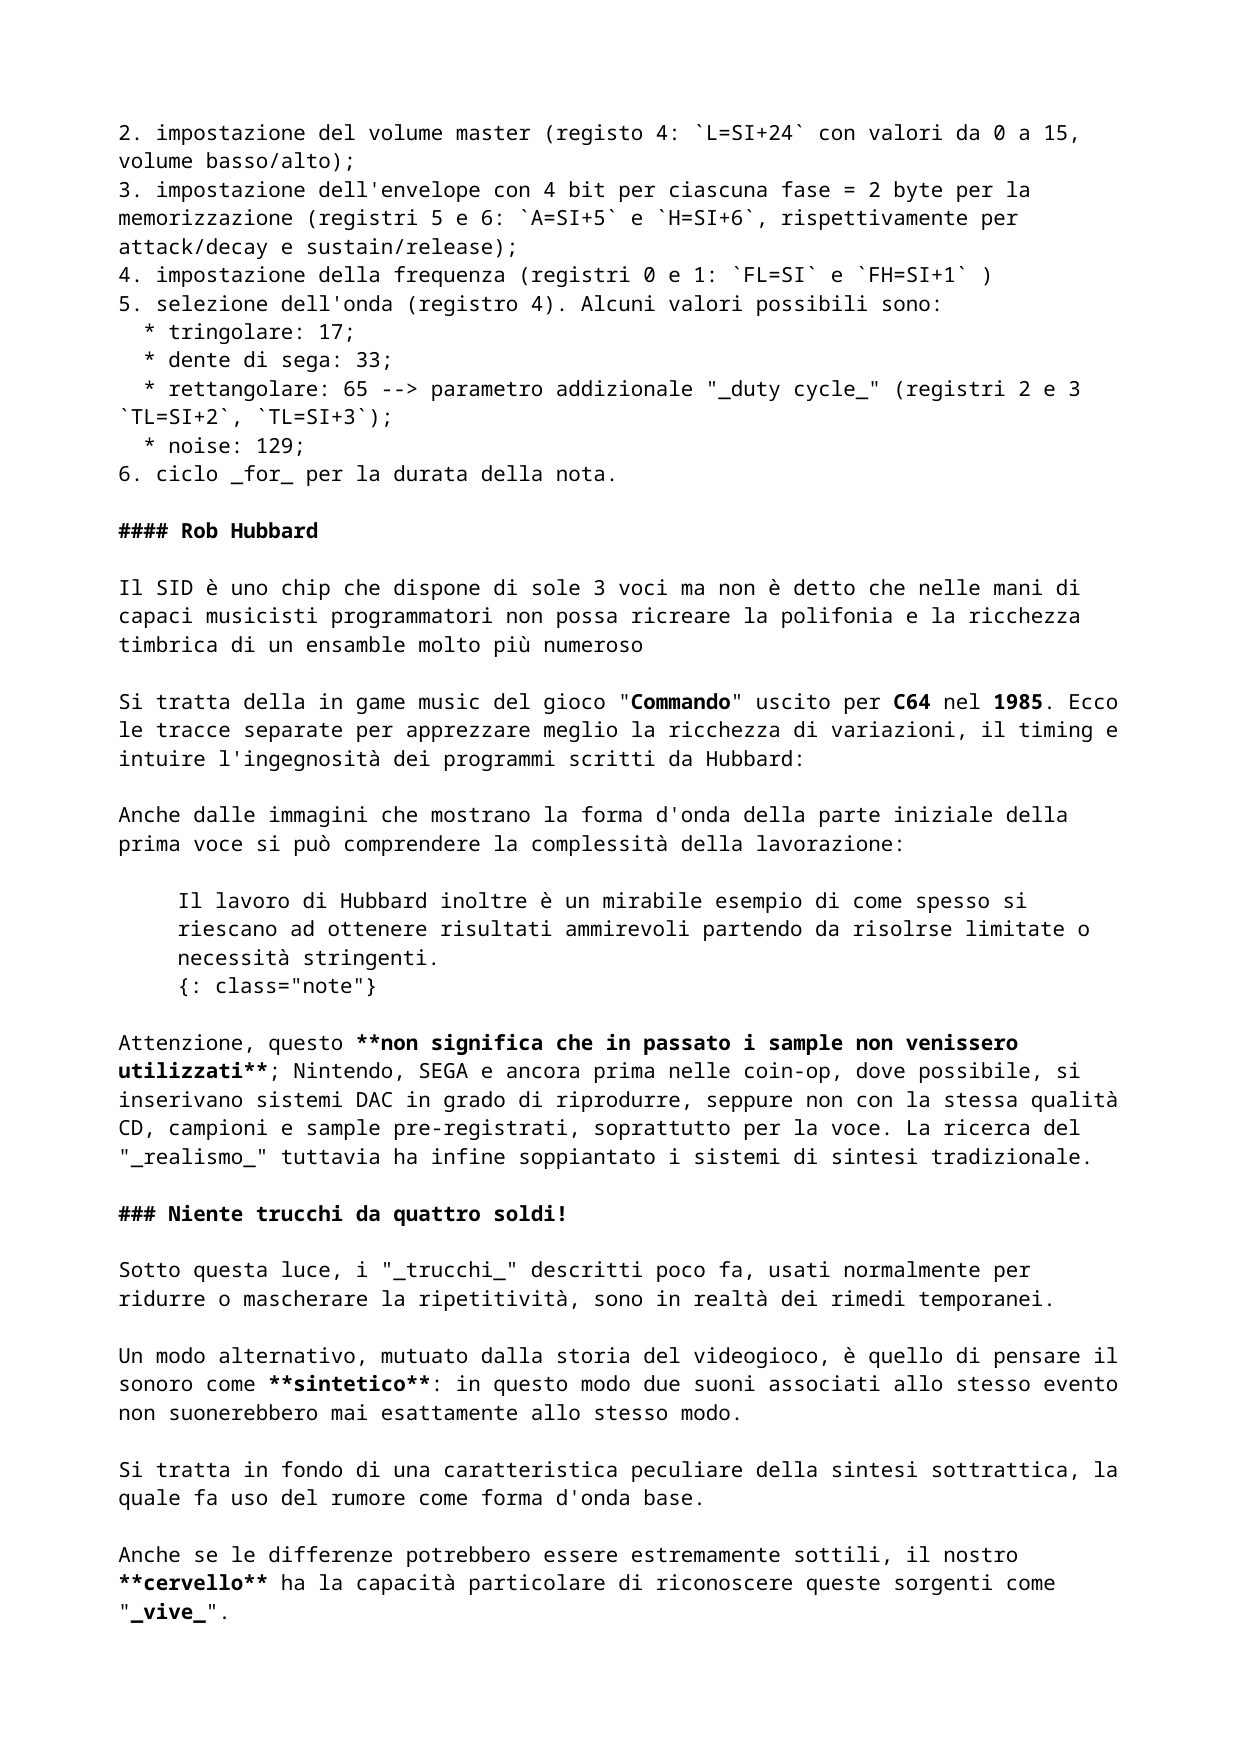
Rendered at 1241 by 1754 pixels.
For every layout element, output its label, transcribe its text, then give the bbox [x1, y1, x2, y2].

text * noise: 129; [118, 431, 1122, 459]
text Attenzione, questo **non significa che in passato i sample non venissero utilizzati**; Nintendo, SEGA e ancora prima nelle coin-op, dove possibile, si inserivano sistemi DAC in grado di riprodurre, seppure non con la stessa qualità CD, campioni e sample pre-registrati, soprattutto per la voce. La ricerca del "_realismo_" tuttavia ha infine soppiantato i sistemi di sintesi tradizionale. [118, 1028, 1122, 1170]
text Anche dalle immagini che mostrano la forma d'onda della parte iniziale della prima voce si può comprendere la complessità della lavorazione: [118, 801, 1122, 857]
text 2. impostazione del volume master (registo 4: `L=SI+24` con valori da 0 a 15, volume basso/alto); [118, 118, 1122, 175]
text 3. impostazione dell'envelope con 4 bit per ciascuna fase = 2 byte per la memorizzazione (registri 5 e 6: `A=SI+5` e `H=SI+6`, rispettivamente per attack/decay e sustain/release); [118, 175, 1122, 260]
text * tringolare: 17; [118, 317, 1122, 346]
text Sotto questa luce, i "_trucchi_" descritti poco fa, usati normalmente per ridurre o mascherare la ripetitività, sono in realtà dei rimedi temporanei. [118, 1256, 1122, 1312]
text ### Niente trucchi da quattro soldi! [118, 1199, 1122, 1227]
text {: class="note"} [177, 971, 1122, 1000]
text 5. selezione dell'onda (registro 4). Alcuni valori possibili sono: [118, 289, 1122, 317]
text 6. ciclo _for_ per la durata della nota. [118, 459, 1122, 488]
text Un modo alternativo, mutuato dalla storia del videogioco, è quello di pensare il sonoro come **sintetico**: in questo modo due suoni associati allo stesso evento non suonerebbero mai esattamente allo stesso modo. [118, 1341, 1122, 1426]
text Il SID è uno chip che dispone di sole 3 voci ma non è detto che nelle mani di capaci musicisti programmatori non possa ricreare la polifonia e la ricchezza timbrica di un ensamble molto più numeroso [118, 573, 1122, 658]
text #### Rob Hubbard [118, 516, 1122, 545]
text 4. impostazione della frequenza (registri 0 e 1: `FL=SI` e `FH=SI+1` ) [118, 260, 1122, 289]
text Anche se le differenze potrebbero essere estremamente sottili, il nostro **cervello** ha la capacità particolare di riconoscere queste sorgenti come "_vive_". [118, 1540, 1122, 1625]
text * rettangolare: 65 --> parametro addizionale "_duty cycle_" (registri 2 e 3 `TL=SI+2`, `TL=SI+3`); [118, 374, 1122, 431]
text Il lavoro di Hubbard inoltre è un mirabile esempio di come spesso si riescano ad ottenere risultati ammirevoli partendo da risolrse limitate o necessità stringenti. [177, 886, 1122, 971]
text Si tratta in fondo di una caratteristica peculiare della sintesi sottrattica, la quale fa uso del rumore come forma d'onda base. [118, 1455, 1122, 1512]
text * dente di sega: 33; [118, 346, 1122, 374]
text Si tratta della in game music del gioco "Commando" uscito per C64 nel 1985. Ecco le tracce separate per apprezzare meglio la ricchezza di variazioni, il timing e intuire l'ingegnosità dei programmi scritti da Hubbard: [118, 687, 1122, 772]
